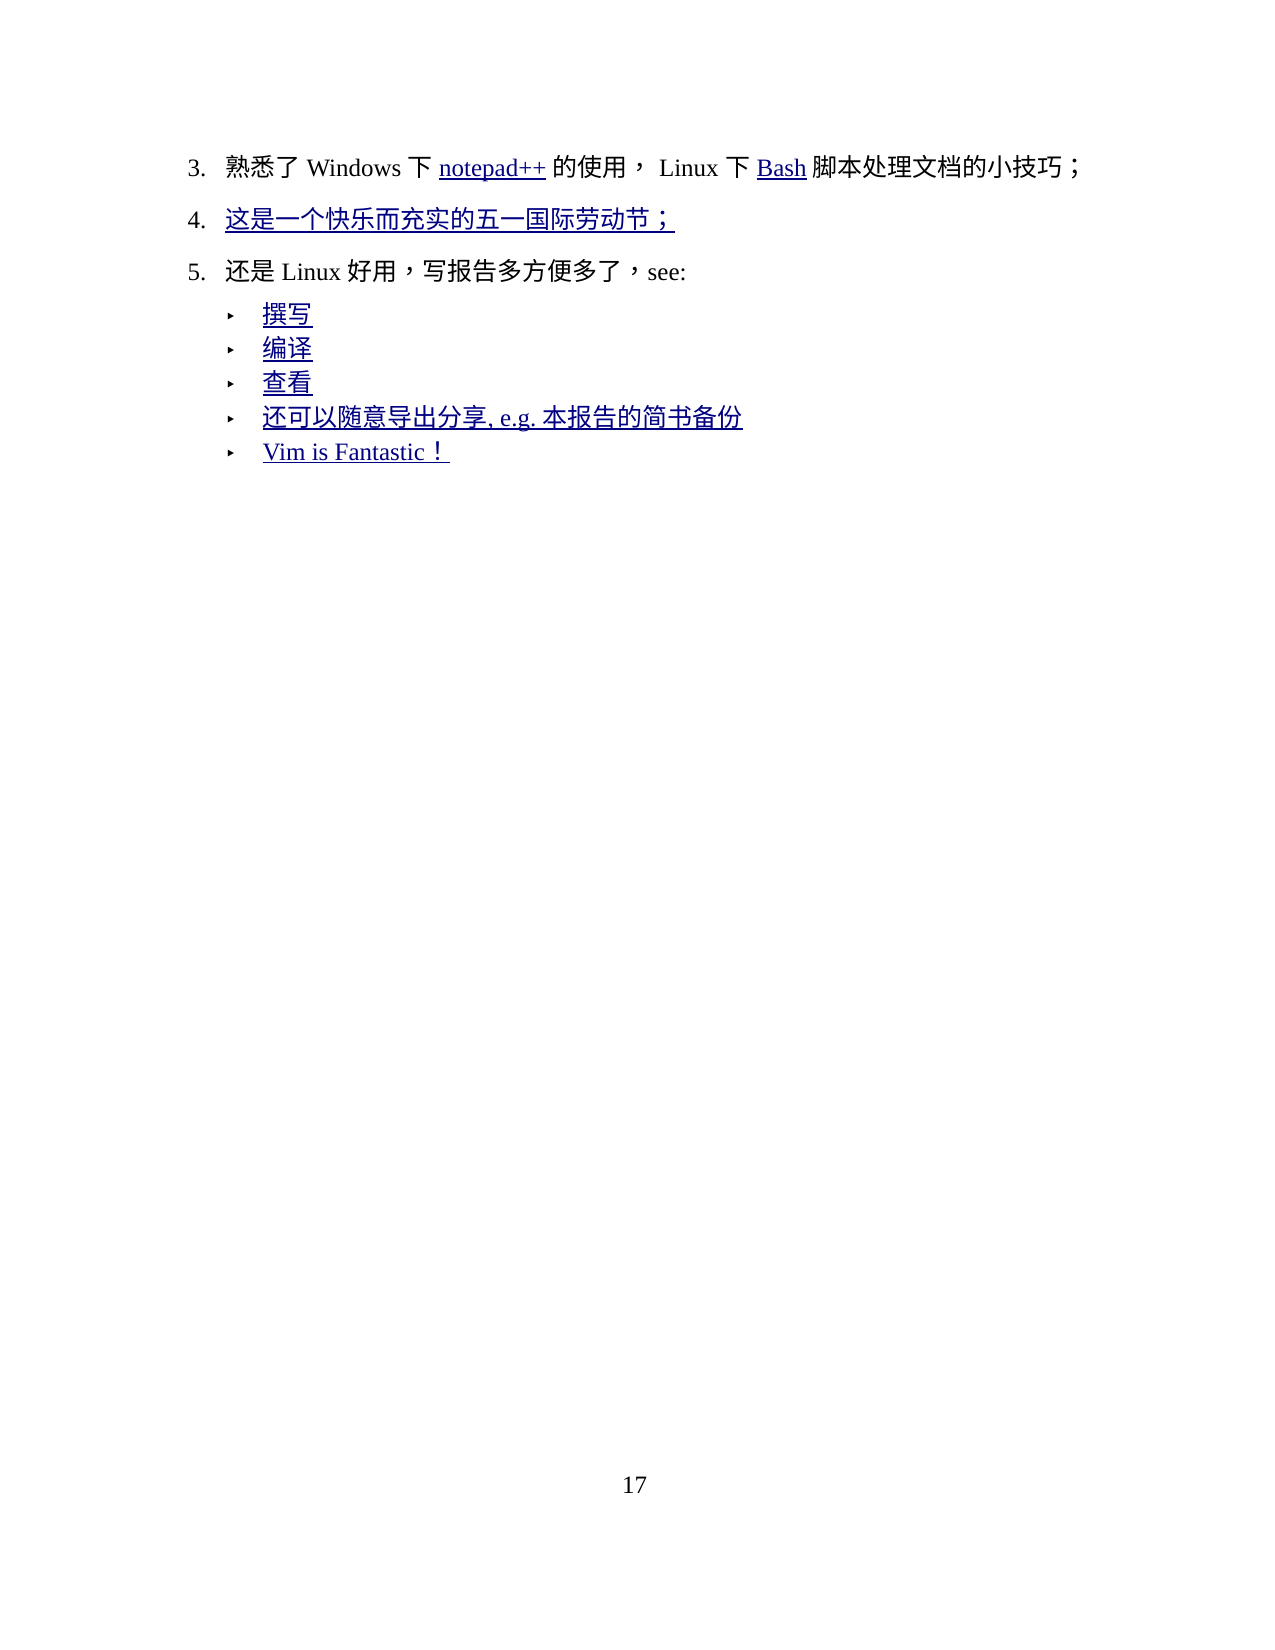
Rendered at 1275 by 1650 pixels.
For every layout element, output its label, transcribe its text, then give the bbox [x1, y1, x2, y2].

list 还是 Linux 好用，写报告多方便多了，see: [187, 254, 1125, 288]
list 查看 [225, 365, 1125, 399]
list 这是一个快乐而充实的五一国际劳动节； [187, 202, 1125, 236]
list 还可以随意导出分享, e.g. 本报告的简书备份 [225, 399, 1125, 433]
list 熟悉了 Windows 下 notepad++ 的使用， Linux 下 Bash 脚本处理文档的小技巧； [187, 150, 1125, 184]
list 编译 [225, 331, 1125, 365]
list Vim is Fantastic！ [225, 433, 1125, 467]
list 撰写 [225, 297, 1125, 331]
